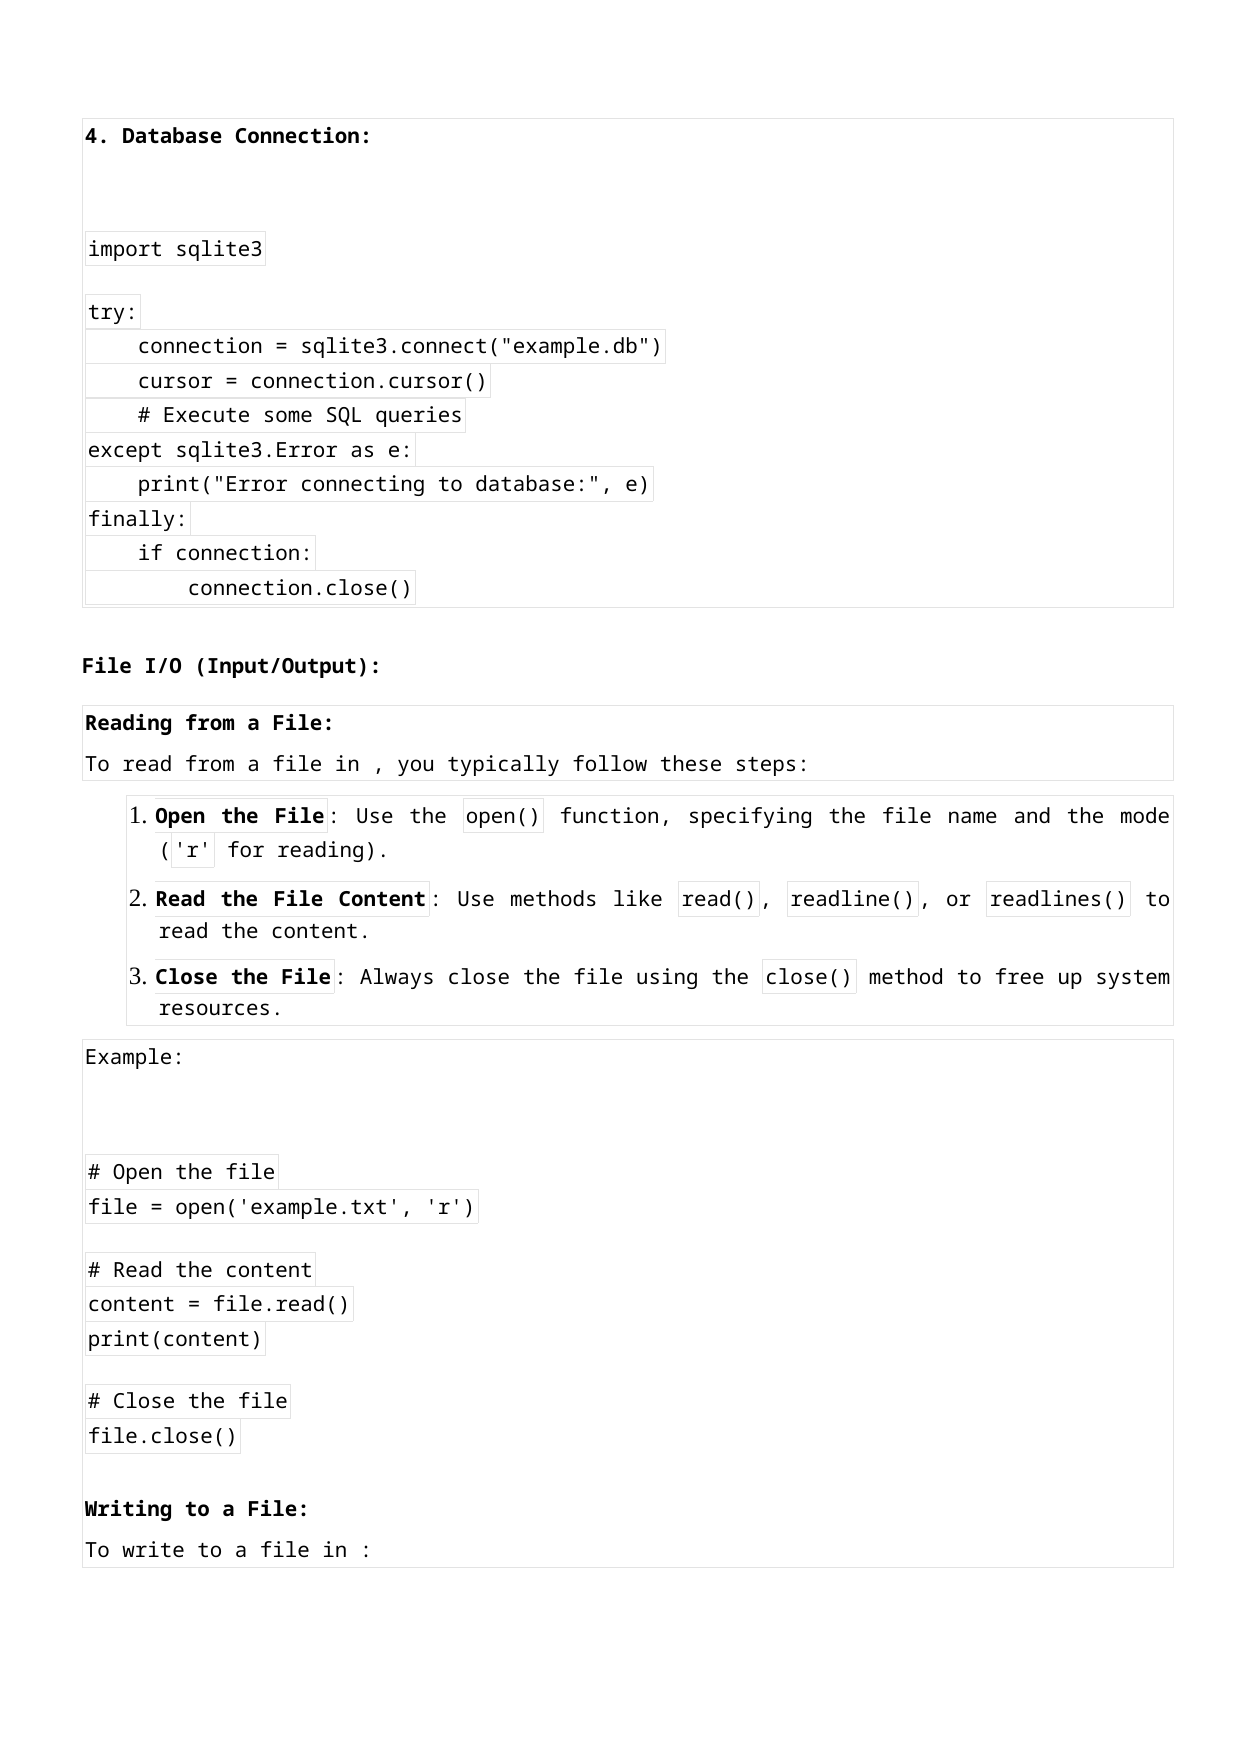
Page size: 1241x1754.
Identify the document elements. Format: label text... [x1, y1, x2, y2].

text cursor = connection.cursor() [86, 364, 490, 394]
text import sqlite3 [83, 228, 1173, 266]
text content = file.read() [86, 1287, 353, 1318]
text [466, 394, 1173, 429]
subtitle Writing to a File: [83, 1492, 1173, 1523]
text if connection: [86, 536, 315, 567]
text # Execute some SQL queries [86, 399, 465, 429]
text print(content) [86, 1322, 265, 1355]
text Example: [83, 1040, 1173, 1071]
text file = open('example.txt', 'r') [86, 1190, 478, 1223]
text content = file.read() [316, 1283, 1173, 1318]
text [491, 360, 1173, 394]
text [191, 498, 1173, 532]
text [241, 1415, 1173, 1453]
text connection.close() [83, 567, 1173, 607]
text [266, 1318, 1173, 1355]
text To write to a file in : [83, 1532, 1173, 1567]
text # Close the file [83, 1381, 1173, 1415]
subtitle File I/O (Input/Output): [82, 651, 1173, 680]
text try: [83, 291, 1173, 325]
subtitle 4. Database Connection: [83, 119, 1173, 149]
list Read the File Content: Use methods like read(), readline(), or readlines() to read the content. [127, 878, 1173, 944]
text print("Error connecting to database:", e) [86, 467, 653, 498]
text file.close() [86, 1419, 240, 1453]
text # Open the file [83, 1151, 1173, 1186]
text if connection: [191, 532, 1173, 567]
text print("Error connecting to database:", e) [416, 463, 1173, 498]
text # Read the content [83, 1249, 1173, 1283]
subtitle Reading from a File: [83, 706, 1173, 736]
text [416, 429, 1173, 463]
text connection = sqlite3.connect("example.db") [86, 330, 665, 360]
text file = open('example.txt', 'r') [279, 1186, 1173, 1223]
list Close the File: Always close the file using the close() method to free up system resources. [127, 956, 1173, 1025]
text finally: [86, 502, 190, 532]
text To read from a file in , you typically follow these steps: [83, 746, 1173, 780]
list Open the File: Use the open() function, specifying the file name and the mode ('r' for reading). [127, 796, 1173, 867]
text connection = sqlite3.connect("example.db") [141, 325, 1173, 360]
text except sqlite3.Error as e: [86, 433, 415, 463]
